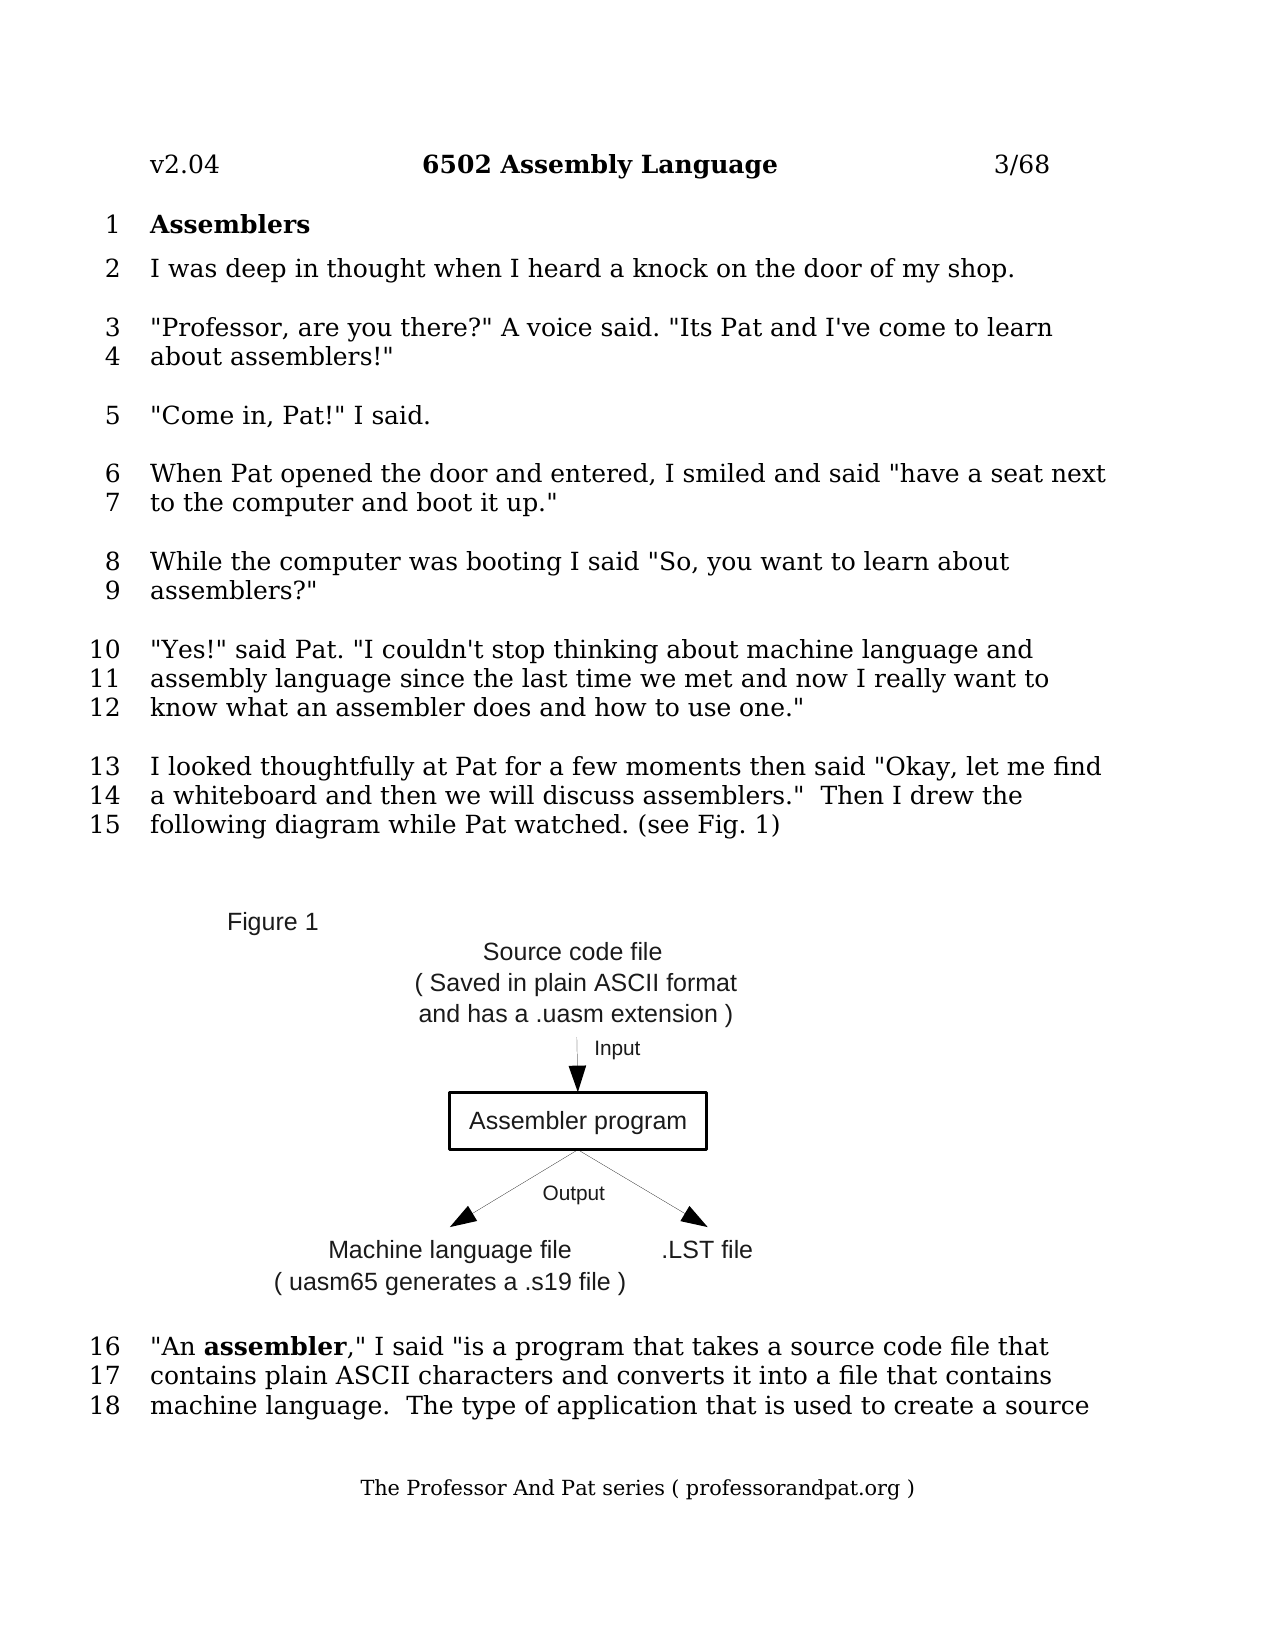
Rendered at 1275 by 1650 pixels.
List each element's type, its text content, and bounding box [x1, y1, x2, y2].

subtitle Assemblers [150, 210, 1125, 239]
text "Come in, Pat!" I said. [150, 401, 1125, 430]
text I was deep in thought when I heard a knock on the door of my shop. [150, 254, 1125, 284]
text "Professor, are you there?" A voice said. "Its Pat and I've come to learn about assemblers!" [150, 313, 1125, 372]
text "An assembler," I said "is a program that takes a source code file that contains plain ASCII characters and converts it into a file that contains machine language. The type of application that is used to create a source [150, 1332, 1125, 1420]
text "Yes!" said Pat. "I couldn't stop thinking about machine language and assembly language since the last time we met and now I really want to know what an assembler does and how to use one." [150, 635, 1125, 723]
text I looked thoughtfully at Pat for a few moments then said "Okay, let me find a whiteboard and then we will discuss assemblers." Then I drew the following diagram while Pat watched. (see Fig. 1) [150, 752, 1125, 840]
text When Pat opened the door and entered, I smiled and said "have a seat next to the computer and boot it up." [150, 459, 1125, 518]
text While the computer was booting I said "So, you want to learn about assemblers?" [150, 547, 1125, 606]
